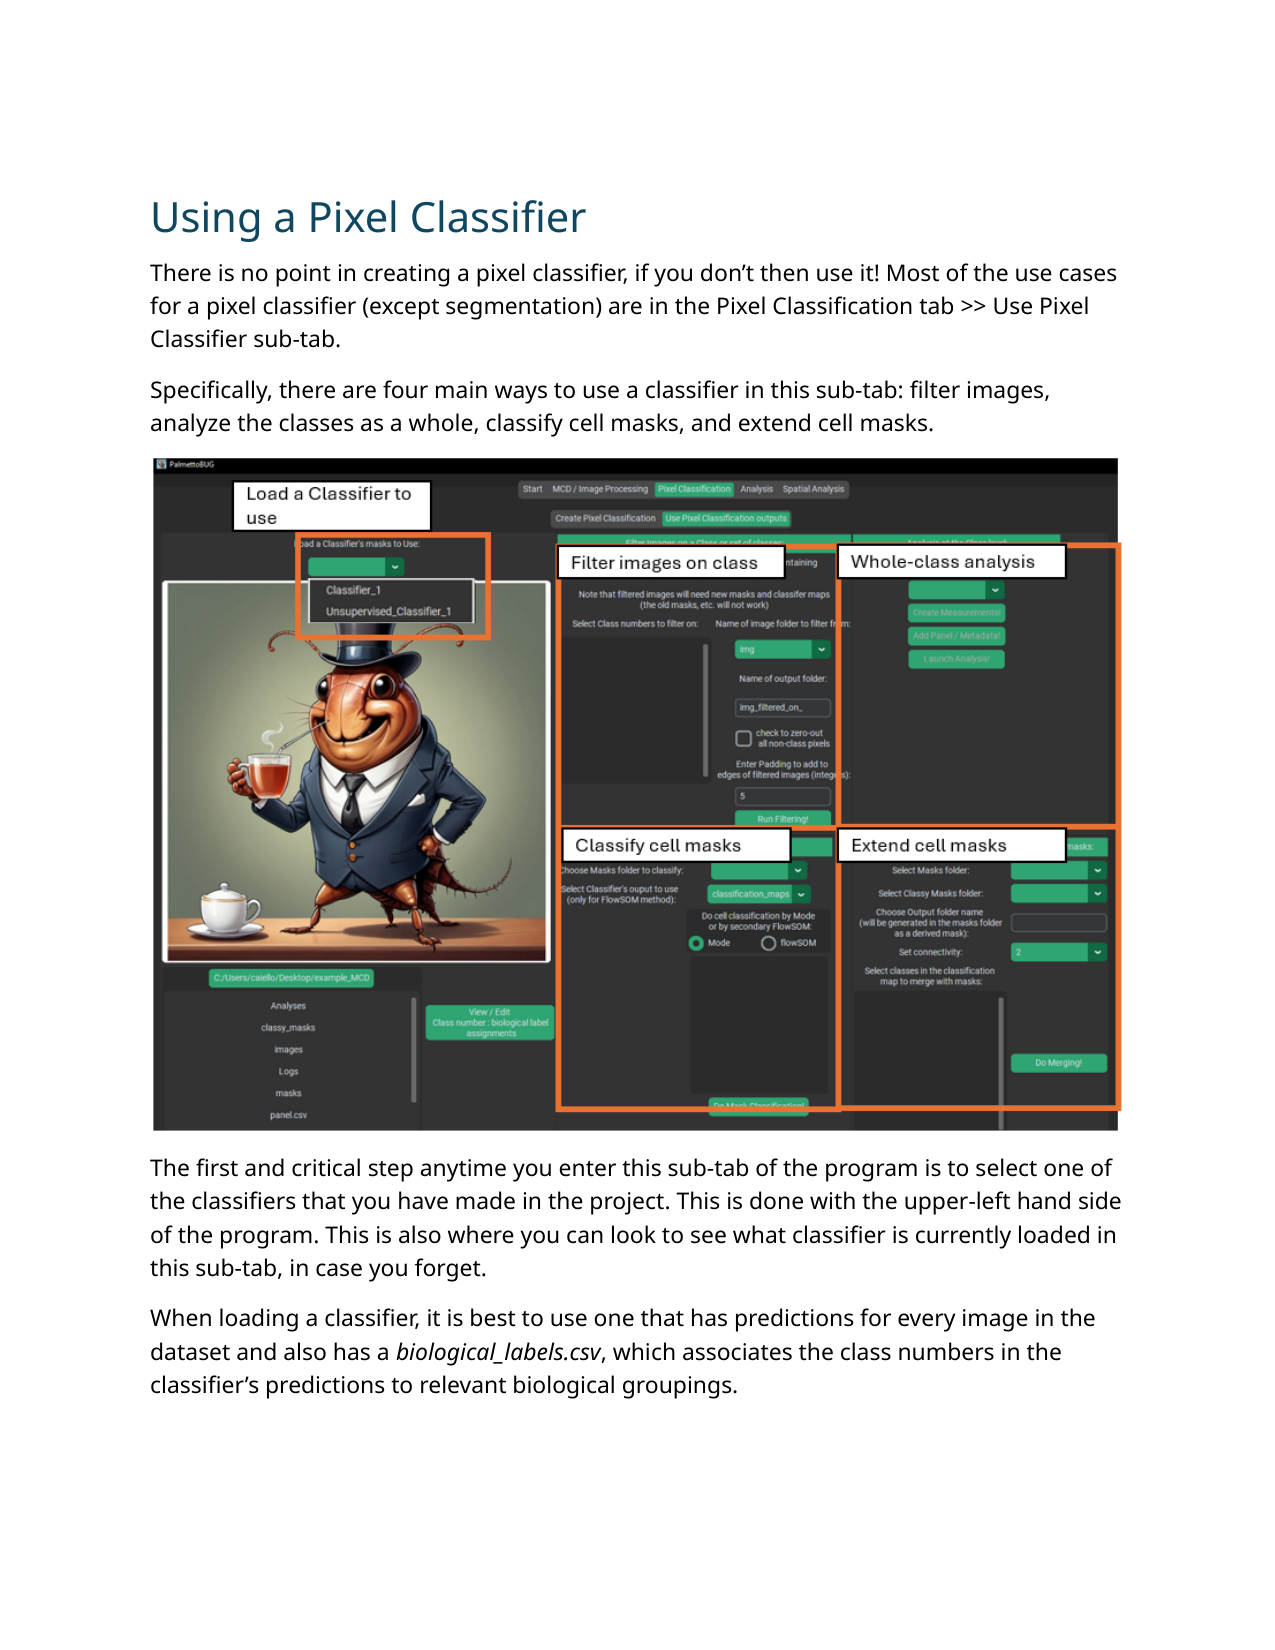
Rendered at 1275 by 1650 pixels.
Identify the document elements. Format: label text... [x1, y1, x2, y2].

text Specifically, there are four main ways to use a classifier in this sub-tab: filter images, analyze the classes as a whole, classify cell masks, and extend cell masks. [150, 373, 1125, 438]
subtitle Using a Pixel Classifier [150, 187, 1125, 244]
text When loading a classifier, it is best to use one that has predictions for every image in the dataset and also has a biological_labels.csv, which associates the class numbers in the classifier’s predictions to relevant biological groupings. [150, 1302, 1125, 1400]
text The first and critical step anytime you enter this sub-tab of the program is to select one of the classifiers that you have made in the project. This is done with the upper-left hand side of the program. This is also where you can look to see what classifier is currently loaded in this sub-tab, in case you forget. [150, 1152, 1125, 1283]
text There is no point in creating a pixel classifier, if you don’t then use it! Most of the use cases for a pixel classifier (except segmentation) are in the Pixel Classification tab >> Use Pixel Classifier sub-tab. [150, 257, 1125, 355]
